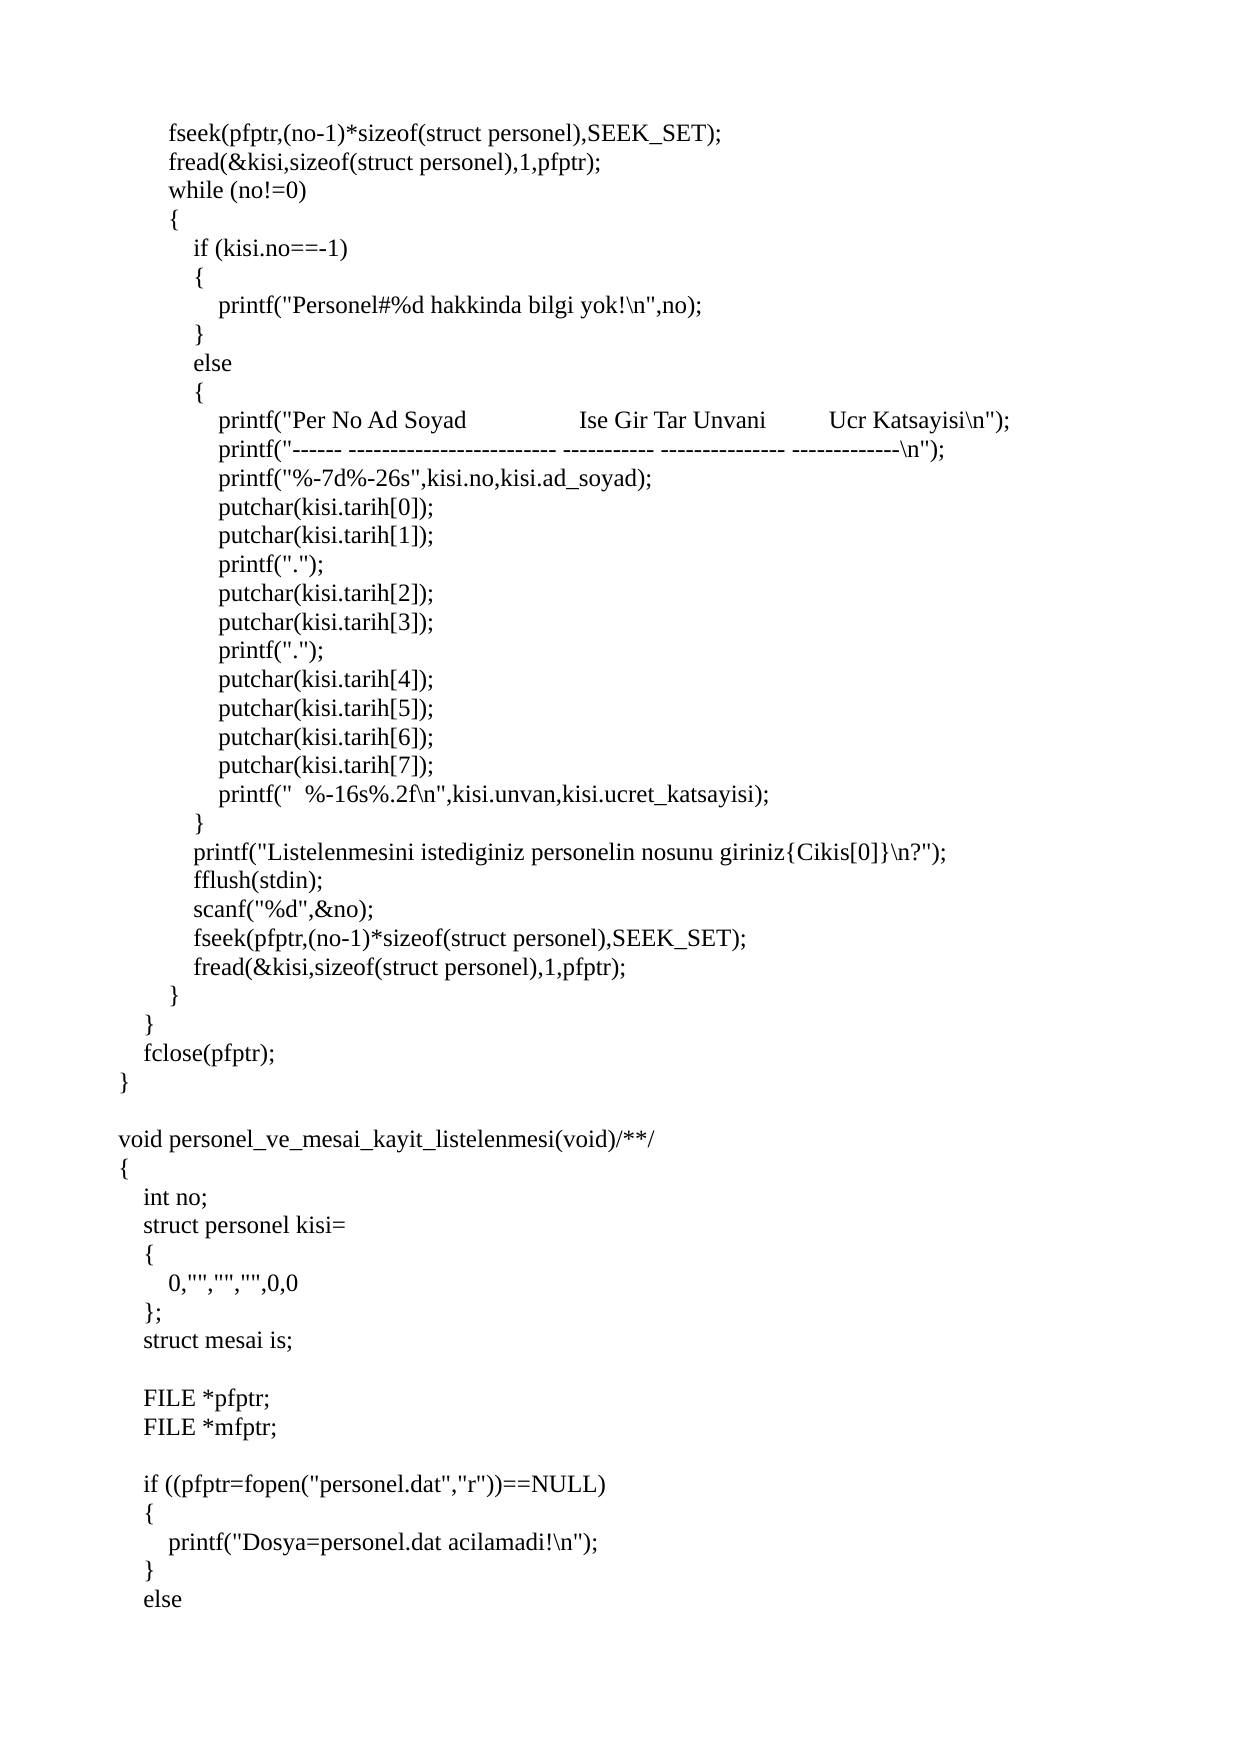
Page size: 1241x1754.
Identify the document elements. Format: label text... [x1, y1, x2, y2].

text fread(&kisi,sizeof(struct personel),1,pfptr); [118, 952, 1122, 981]
text else [118, 348, 1122, 377]
text putchar(kisi.tarih[7]); [118, 751, 1122, 779]
text void personel_ve_mesai_kayit_listelenmesi(void)/**/ [118, 1124, 1122, 1153]
text putchar(kisi.tarih[5]); [118, 693, 1122, 722]
text fclose(pfptr); [118, 1038, 1122, 1067]
text FILE *mfptr; [118, 1412, 1122, 1441]
text } [118, 319, 1122, 348]
text { [118, 377, 1122, 406]
text putchar(kisi.tarih[2]); [118, 578, 1122, 607]
text 0,"","","",0,0 [118, 1268, 1122, 1297]
text { [118, 1239, 1122, 1268]
text fseek(pfptr,(no-1)*sizeof(struct personel),SEEK_SET); [118, 923, 1122, 952]
text putchar(kisi.tarih[0]); [118, 492, 1122, 521]
text }; [118, 1297, 1122, 1326]
text { [118, 1153, 1122, 1182]
text struct personel kisi= [118, 1211, 1122, 1239]
text scanf("%d",&no); [118, 894, 1122, 923]
text putchar(kisi.tarih[4]); [118, 664, 1122, 693]
text } [118, 981, 1122, 1009]
text else [118, 1584, 1122, 1613]
text while (no!=0) [118, 176, 1122, 204]
text printf("%-7d%-26s",kisi.no,kisi.ad_soyad); [118, 463, 1122, 492]
text putchar(kisi.tarih[3]); [118, 607, 1122, 636]
text int no; [118, 1182, 1122, 1211]
text if (kisi.no==-1) [118, 233, 1122, 262]
text printf("Per No Ad Soyad Ise Gir Tar Unvani Ucr Katsayisi\n"); [118, 406, 1122, 434]
text } [118, 1067, 1122, 1096]
text { [118, 204, 1122, 233]
text printf("."); [118, 549, 1122, 578]
text fread(&kisi,sizeof(struct personel),1,pfptr); [118, 147, 1122, 176]
text if ((pfptr=fopen("personel.dat","r"))==NULL) [118, 1469, 1122, 1498]
text fflush(stdin); [118, 866, 1122, 894]
text } [118, 1009, 1122, 1038]
text printf("Personel#%d hakkinda bilgi yok!\n",no); [118, 291, 1122, 319]
text { [118, 262, 1122, 291]
text fseek(pfptr,(no-1)*sizeof(struct personel),SEEK_SET); [118, 118, 1122, 147]
text printf("Listelenmesini istediginiz personelin nosunu giriniz{Cikis[0]}\n?"); [118, 837, 1122, 866]
text FILE *pfptr; [118, 1383, 1122, 1412]
text { [118, 1498, 1122, 1527]
text putchar(kisi.tarih[1]); [118, 521, 1122, 549]
text printf(" %-16s%.2f\n",kisi.unvan,kisi.ucret_katsayisi); [118, 779, 1122, 808]
text struct mesai is; [118, 1326, 1122, 1354]
text } [118, 1556, 1122, 1584]
text printf("Dosya=personel.dat acilamadi!\n"); [118, 1527, 1122, 1556]
text } [118, 808, 1122, 837]
text printf("."); [118, 636, 1122, 664]
text putchar(kisi.tarih[6]); [118, 722, 1122, 751]
text printf("------ ------------------------- ----------- --------------- -------------\n"); [118, 434, 1122, 463]
